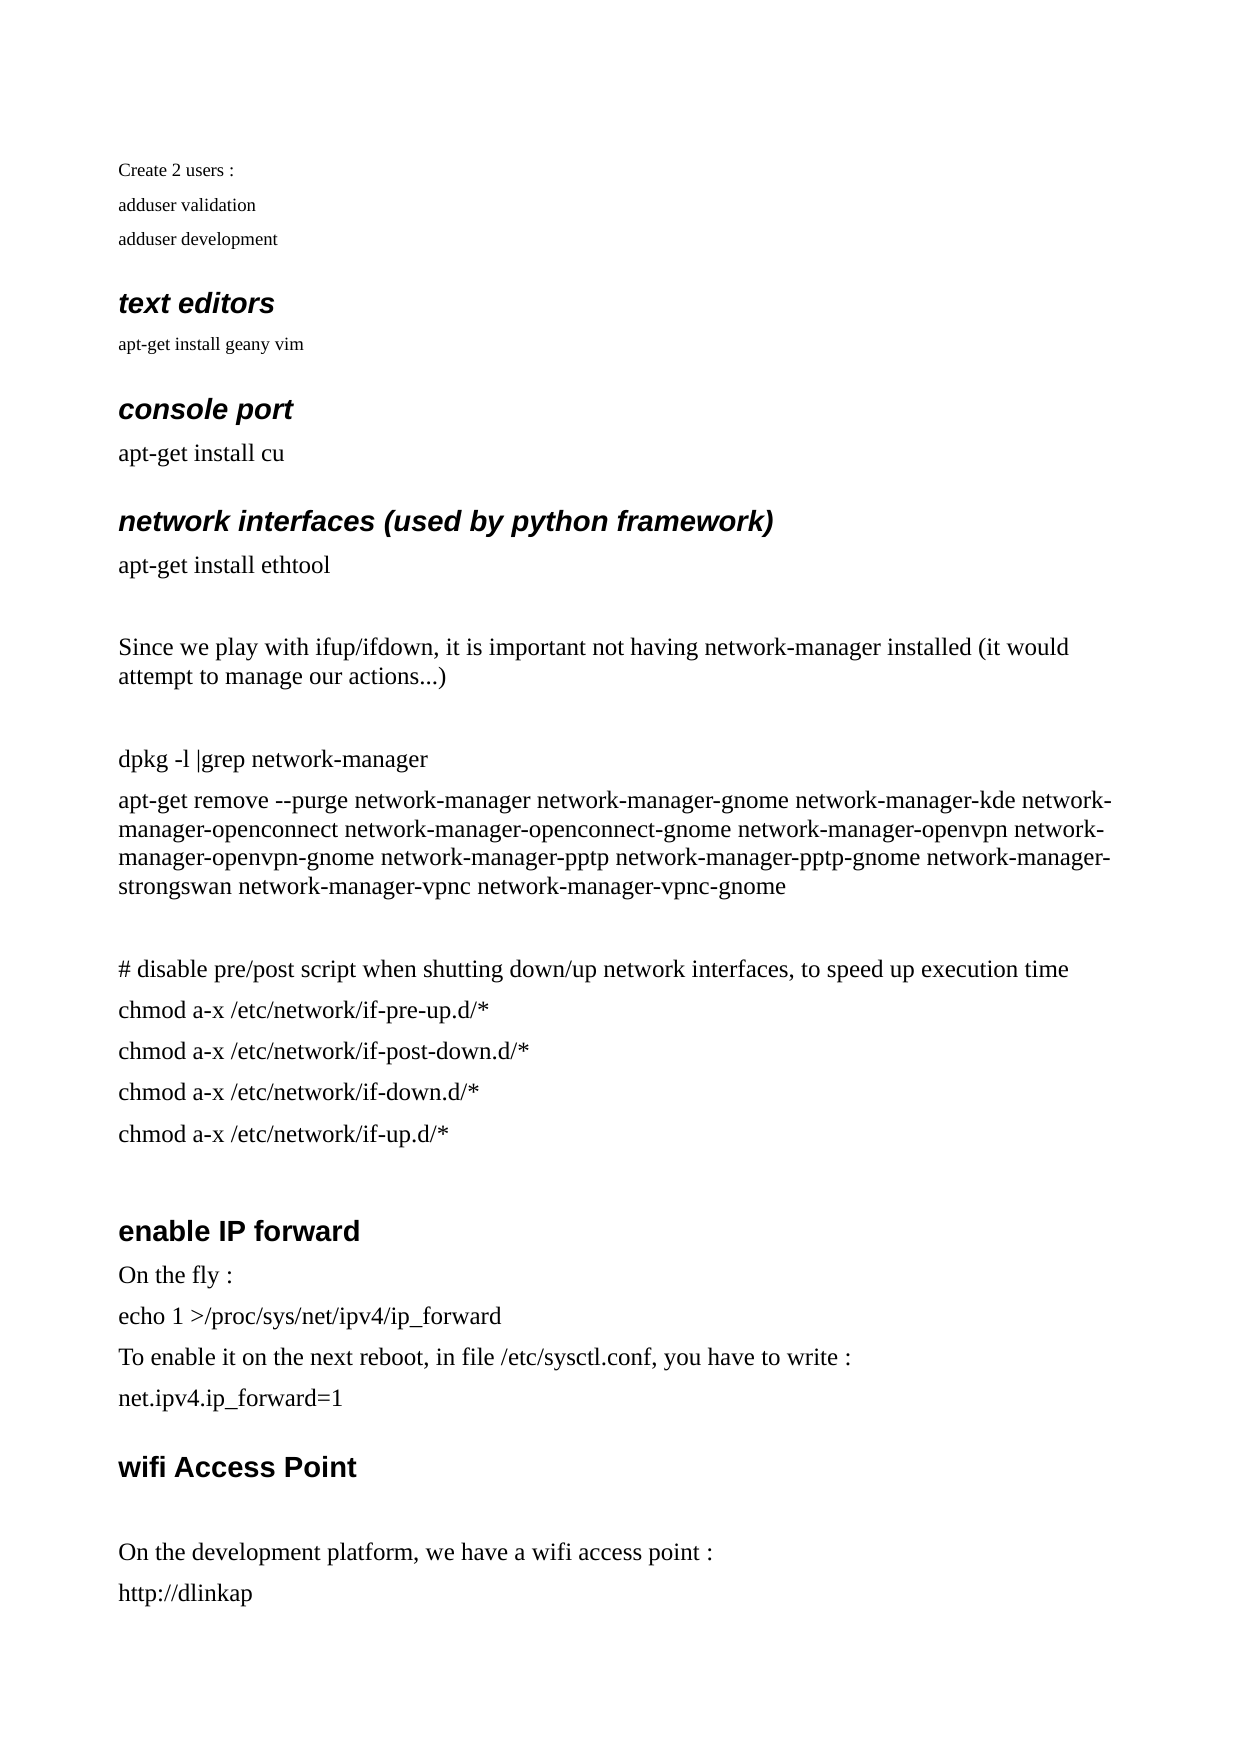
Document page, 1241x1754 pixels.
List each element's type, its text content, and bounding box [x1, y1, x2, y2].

text Create 2 users : [118, 159, 1122, 181]
text net.ipv4.ip_forward=1 [118, 1383, 1122, 1412]
text To enable it on the next reboot, in file /etc/sysctl.conf, you have to write : [118, 1342, 1122, 1371]
text apt-get install cu [118, 438, 1122, 466]
text chmod a-x /etc/network/if-pre-up.d/* [118, 995, 1122, 1024]
subtitle wifi Access Point [118, 1450, 1122, 1483]
text adduser validation [118, 193, 1122, 215]
subtitle console port [118, 392, 1122, 425]
subtitle text editors [118, 287, 1122, 320]
text On the development platform, we have a wifi access point : [118, 1537, 1122, 1566]
text apt-get install geany vim [118, 333, 1122, 354]
text http://dlinkap [118, 1578, 1122, 1607]
text dpkg -l |grep network-manager [118, 744, 1122, 772]
subtitle enable IP forward [118, 1214, 1122, 1247]
text echo 1 >/proc/sys/net/ipv4/ip_forward [118, 1301, 1122, 1330]
text chmod a-x /etc/network/if-up.d/* [118, 1119, 1122, 1147]
subtitle network interfaces (used by python framework) [118, 504, 1122, 537]
text apt-get remove --purge network-manager network-manager-gnome network-manager-kde network-manager-openconnect network-manager-openconnect-gnome network-manager-openvpn network-manager-openvpn-gnome network-manager-pptp network-manager-pptp-gnome network-manager-strongswan network-manager-vpnc network-manager-vpnc-gnome [118, 785, 1122, 900]
text adduser development [118, 227, 1122, 249]
text apt-get install ethtool [118, 550, 1122, 579]
text On the fly : [118, 1260, 1122, 1288]
text # disable pre/post script when shutting down/up network interfaces, to speed up execution time [118, 954, 1122, 982]
text Since we play with ifup/ifdown, it is important not having network-manager installed (it would attempt to manage our actions...) [118, 632, 1122, 690]
text chmod a-x /etc/network/if-post-down.d/* [118, 1036, 1122, 1065]
text chmod a-x /etc/network/if-down.d/* [118, 1077, 1122, 1106]
